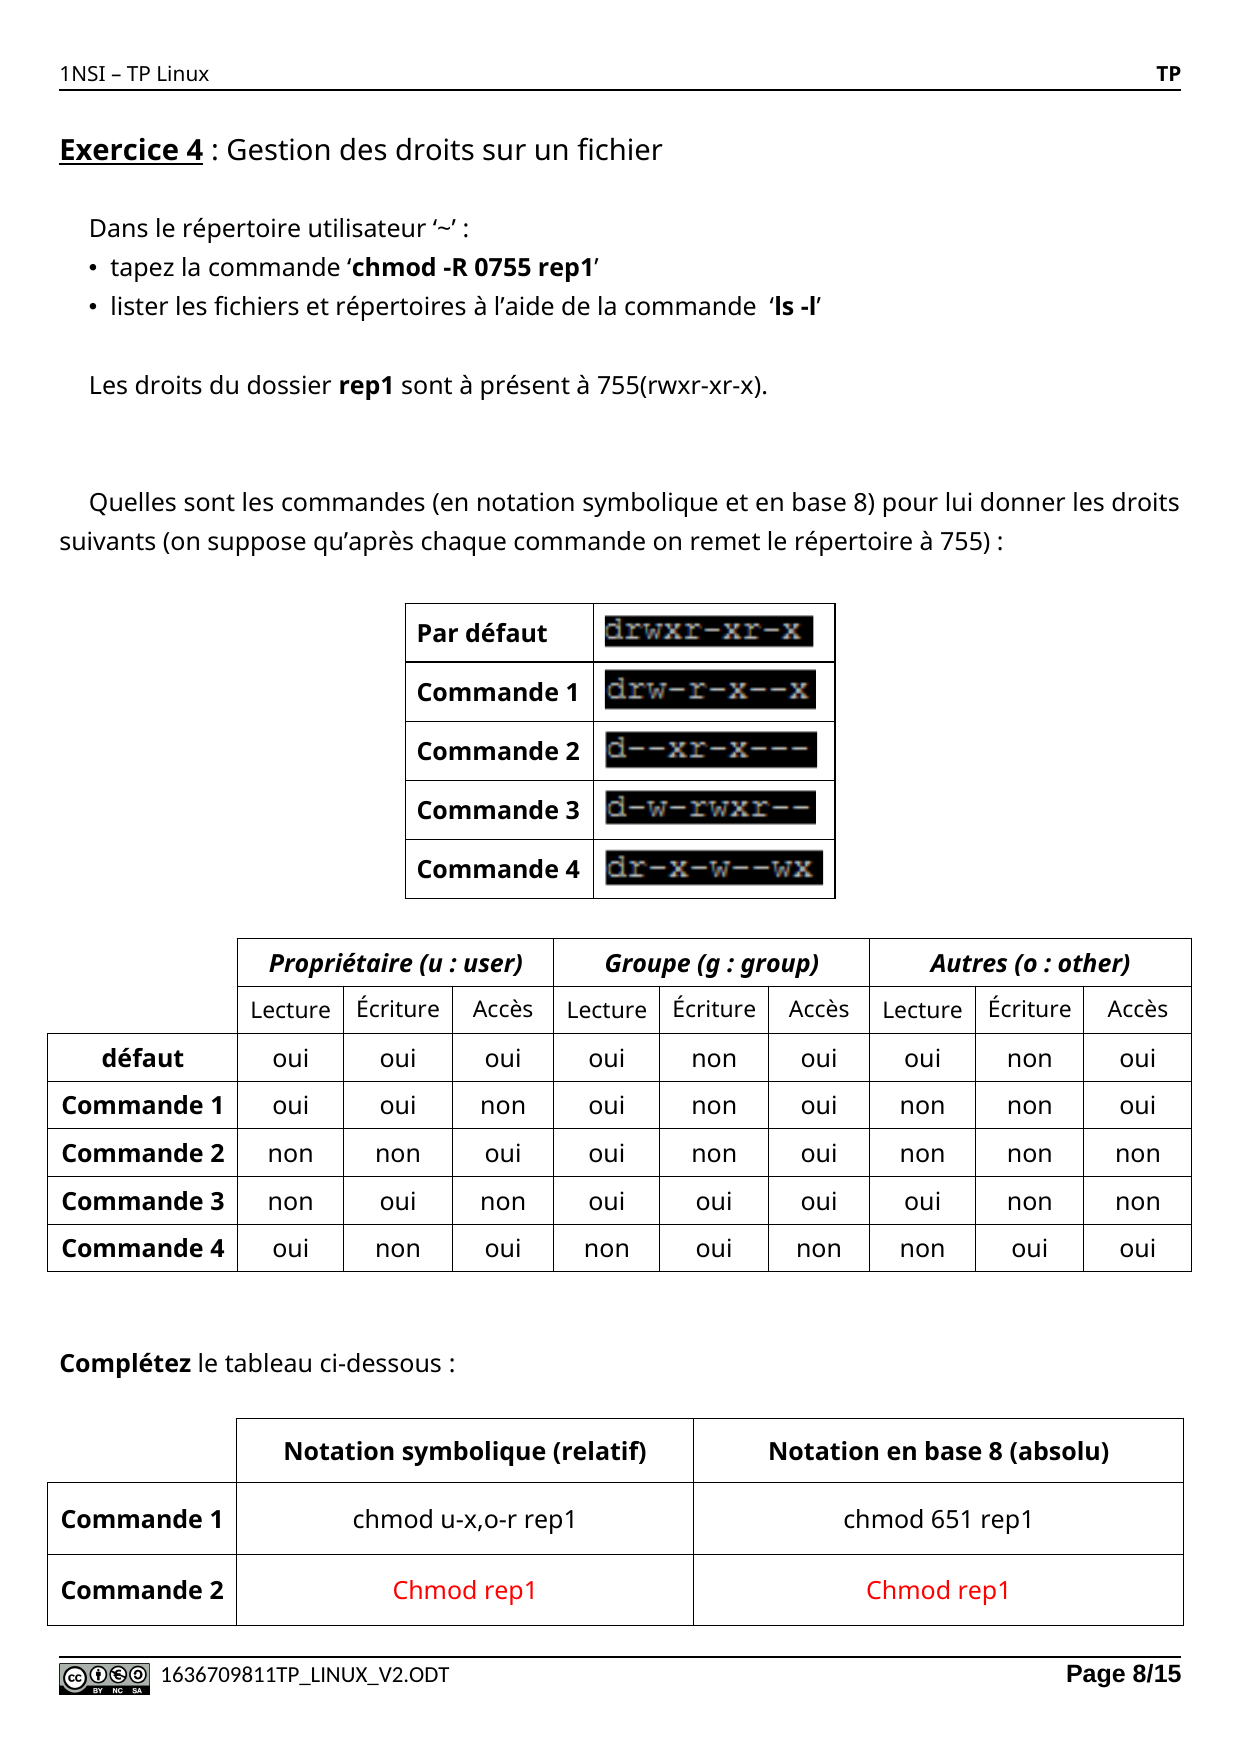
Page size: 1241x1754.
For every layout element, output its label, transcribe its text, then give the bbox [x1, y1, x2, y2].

table_cell oui [344, 1177, 452, 1223]
table_cell non [660, 1129, 768, 1176]
table_cell oui [453, 1225, 553, 1271]
table_cell non [1084, 1129, 1191, 1176]
table_cell non [1084, 1177, 1191, 1223]
table_cell non [238, 1177, 343, 1223]
table_cell non [976, 1034, 1083, 1081]
table_cell Lecture [238, 987, 343, 1033]
table_header Notation en base 8 (absolu) [694, 1419, 1183, 1482]
table_cell non [976, 1177, 1083, 1223]
table_cell non [870, 1082, 975, 1128]
table_cell Commande 3 [406, 781, 593, 839]
table_cell chmod 651 rep1 [694, 1483, 1183, 1554]
table_header [48, 938, 237, 986]
table_cell non [870, 1129, 975, 1176]
table_cell oui [238, 1034, 343, 1081]
table_cell Écriture [344, 987, 452, 1033]
table_cell oui [1084, 1082, 1191, 1128]
table_cell [594, 781, 834, 839]
table_cell défaut [48, 1034, 237, 1081]
table_header Par défaut [406, 604, 593, 661]
table_cell oui [1084, 1225, 1191, 1271]
table_cell Écriture [976, 987, 1083, 1033]
table_cell Lecture [870, 987, 975, 1033]
table_cell oui [769, 1177, 869, 1223]
table_cell Commande 3 [48, 1177, 237, 1223]
text Les droits du dossier rep1 sont à présent à 755(rwxr-xr-x). [59, 367, 1181, 401]
table_cell non [660, 1034, 768, 1081]
table_cell Chmod rep1 [694, 1555, 1183, 1625]
text Exercice 4 : Gestion des droits sur un fichier [59, 129, 1181, 169]
table_cell oui [769, 1082, 869, 1128]
table_cell oui [344, 1082, 452, 1128]
table_cell non [976, 1129, 1083, 1176]
table_header Autres (o : other) [870, 939, 1191, 986]
table_cell chmod u-x,o-r rep1 [237, 1483, 693, 1554]
table_cell oui [554, 1082, 659, 1128]
table_cell Commande 1 [406, 663, 593, 721]
table_cell non [870, 1225, 975, 1271]
table_cell Commande 2 [48, 1555, 236, 1625]
table_cell oui [1084, 1034, 1191, 1081]
text Quelles sont les commandes (en notation symbolique et en base 8) pour lui donner les droits suivants (on suppose qu’après chaque commande on remet le répertoire à 755) : [59, 485, 1181, 558]
table_cell Commande 1 [48, 1483, 236, 1554]
picture [59, 1663, 150, 1695]
table_cell Commande 2 [48, 1129, 237, 1176]
table_cell oui [769, 1034, 869, 1081]
table_cell Écriture [660, 987, 768, 1033]
list lister les fichiers et répertoires à l’aide de la commande ‘ls -l’ [59, 289, 1181, 323]
table_cell oui [554, 1034, 659, 1081]
table_cell oui [344, 1034, 452, 1081]
table_cell Accès [453, 987, 553, 1033]
table_cell non [453, 1177, 553, 1223]
table_cell oui [870, 1034, 975, 1081]
table_cell Commande 2 [406, 722, 593, 779]
table_cell Lecture [554, 987, 659, 1033]
table_cell Commande 1 [48, 1082, 237, 1128]
table_cell oui [660, 1177, 768, 1223]
table_header [594, 604, 834, 661]
table_cell non [660, 1082, 768, 1128]
table_cell non [769, 1225, 869, 1271]
table_cell non [238, 1129, 343, 1176]
table_cell oui [554, 1129, 659, 1176]
list tapez la commande ‘chmod -R 0755 rep1’ [59, 250, 1181, 284]
table_cell [594, 663, 834, 721]
text Complétez le tableau ci-dessous : [59, 1345, 1181, 1379]
table_cell non [344, 1129, 452, 1176]
table_cell oui [238, 1225, 343, 1271]
table_cell non [453, 1082, 553, 1128]
table_cell [594, 840, 834, 898]
table_header Notation symbolique (relatif) [237, 1419, 693, 1482]
table_cell non [976, 1082, 1083, 1128]
table_cell oui [976, 1225, 1083, 1271]
table_header Groupe (g : group) [554, 939, 869, 986]
table_cell Commande 4 [48, 1225, 237, 1271]
table_header [48, 1418, 236, 1482]
table_cell Accès [769, 987, 869, 1033]
table_cell oui [238, 1082, 343, 1128]
table_cell oui [769, 1129, 869, 1176]
table_cell [48, 986, 237, 1033]
table_cell oui [870, 1177, 975, 1223]
table_cell Commande 4 [406, 840, 593, 898]
table_cell Chmod rep1 [237, 1555, 693, 1625]
table_cell oui [453, 1129, 553, 1176]
table_cell Accès [1084, 987, 1191, 1033]
table_cell oui [660, 1225, 768, 1271]
text Dans le répertoire utilisateur ‘~’ : [59, 211, 1181, 245]
table_cell non [554, 1225, 659, 1271]
table_cell [594, 722, 834, 779]
table_cell non [344, 1225, 452, 1271]
table_cell oui [453, 1034, 553, 1081]
table_cell oui [554, 1177, 659, 1223]
table_header Propriétaire (u : user) [238, 939, 553, 986]
